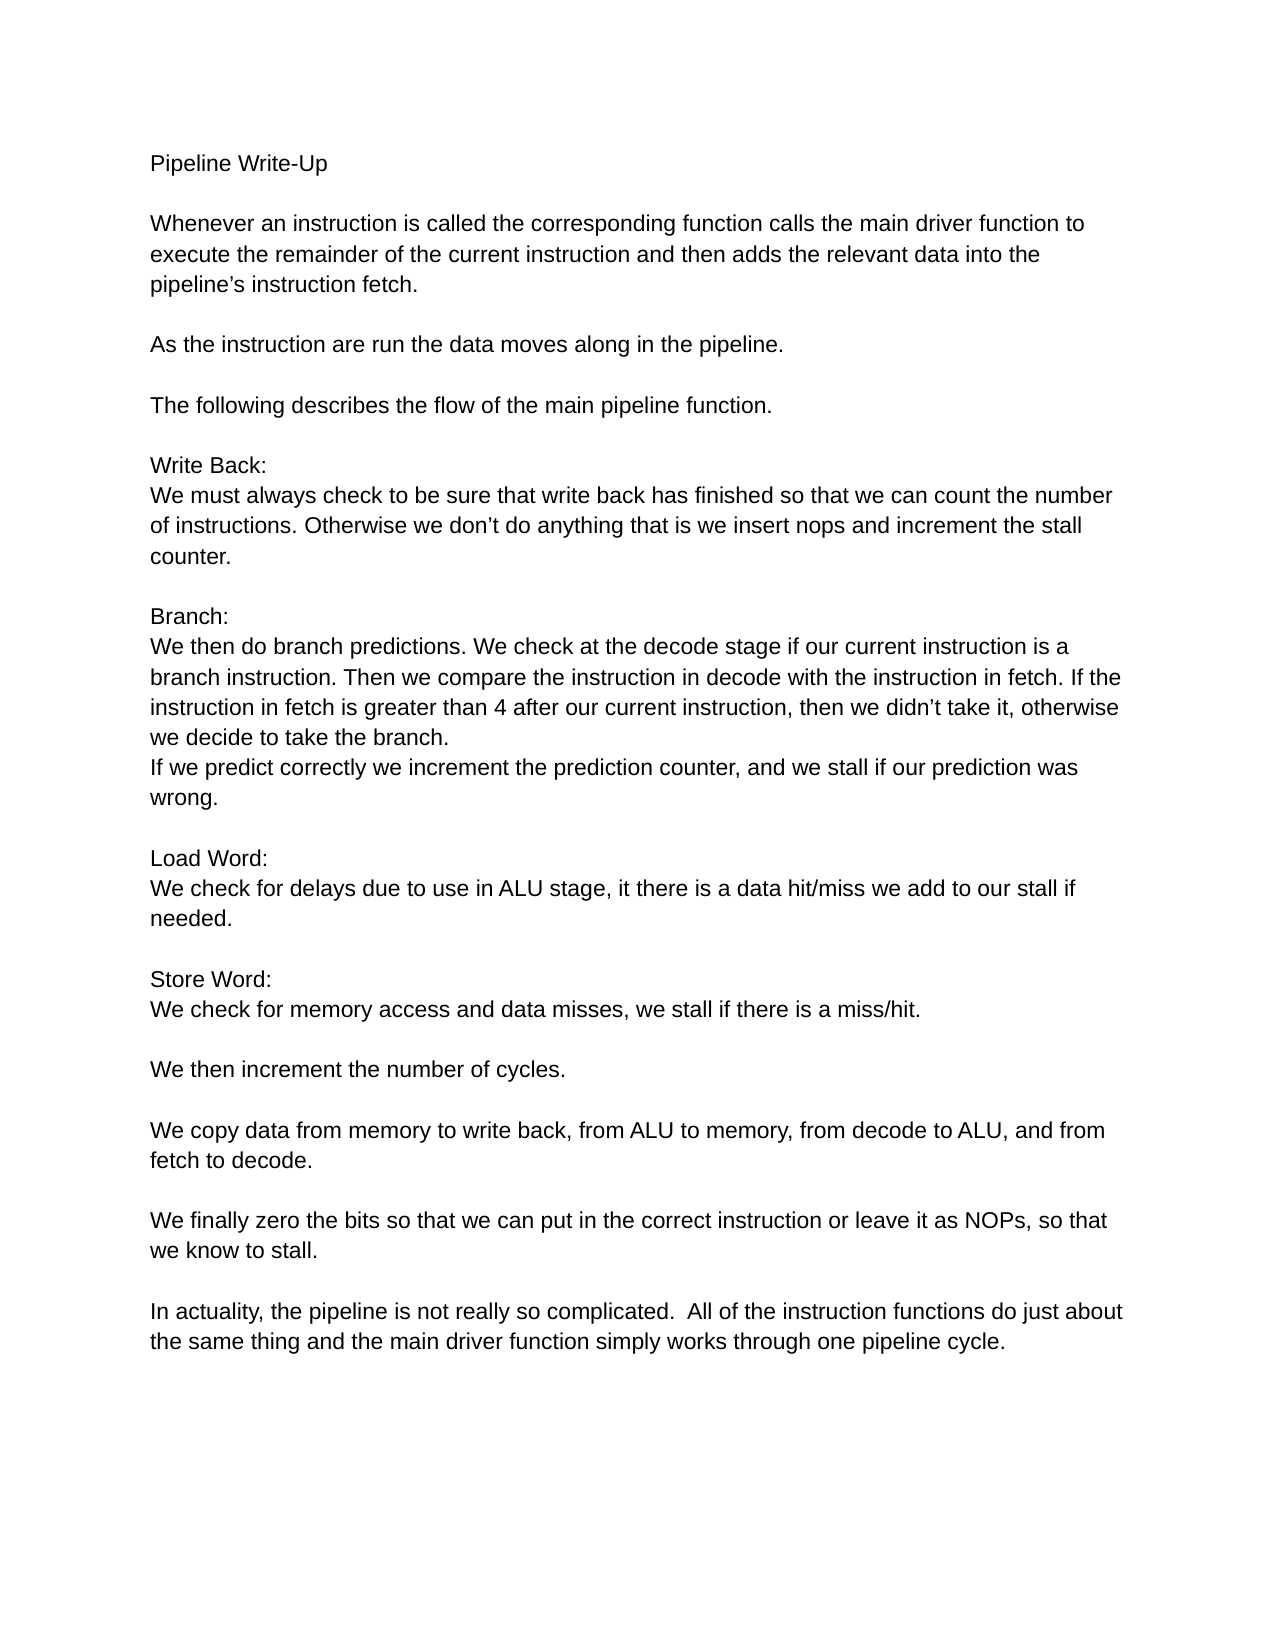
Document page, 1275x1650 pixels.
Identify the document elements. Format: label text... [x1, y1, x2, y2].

text We then do branch predictions. We check at the decode stage if our current instruction is a branch instruction. Then we compare the instruction in decode with the instruction in fetch. If the instruction in fetch is greater than 4 after our current instruction, then we didn’t take it, otherwise we decide to take the branch. [150, 633, 1125, 750]
text Whenever an instruction is called the corresponding function calls the main driver function to execute the remainder of the current instruction and then adds the relevant data into the pipeline’s instruction fetch. [150, 210, 1125, 297]
text Write Back: [150, 452, 1125, 478]
text As the instruction are run the data moves along in the pipeline. [150, 331, 1125, 358]
text We must always check to be sure that write back has finished so that we can count the number of instructions. Otherwise we don’t do anything that is we insert nops and increment the stall counter. [150, 482, 1125, 569]
text Pipeline Write-Up [150, 150, 1125, 176]
text In actuality, the pipeline is not really so complicated. All of the instruction functions do just about the same thing and the main driver function simply works through one pipeline cycle. [150, 1298, 1125, 1354]
text The following describes the flow of the main pipeline function. [150, 392, 1125, 418]
text If we predict correctly we increment the prediction counter, and we stall if our prediction was wrong. [150, 754, 1125, 811]
text Store Word: [150, 966, 1125, 992]
text Load Word: [150, 845, 1125, 871]
text We check for delays due to use in ALU stage, it there is a data hit/miss we add to our stall if needed. [150, 875, 1125, 932]
text We finally zero the bits so that we can put in the correct instruction or leave it as NOPs, so that we know to stall. [150, 1207, 1125, 1264]
text We check for memory access and data misses, we stall if there is a miss/hit. [150, 996, 1125, 1022]
text We copy data from memory to write back, from ALU to memory, from decode to ALU, and from fetch to decode. [150, 1117, 1125, 1173]
text We then increment the number of cycles. [150, 1056, 1125, 1083]
text Branch: [150, 603, 1125, 629]
